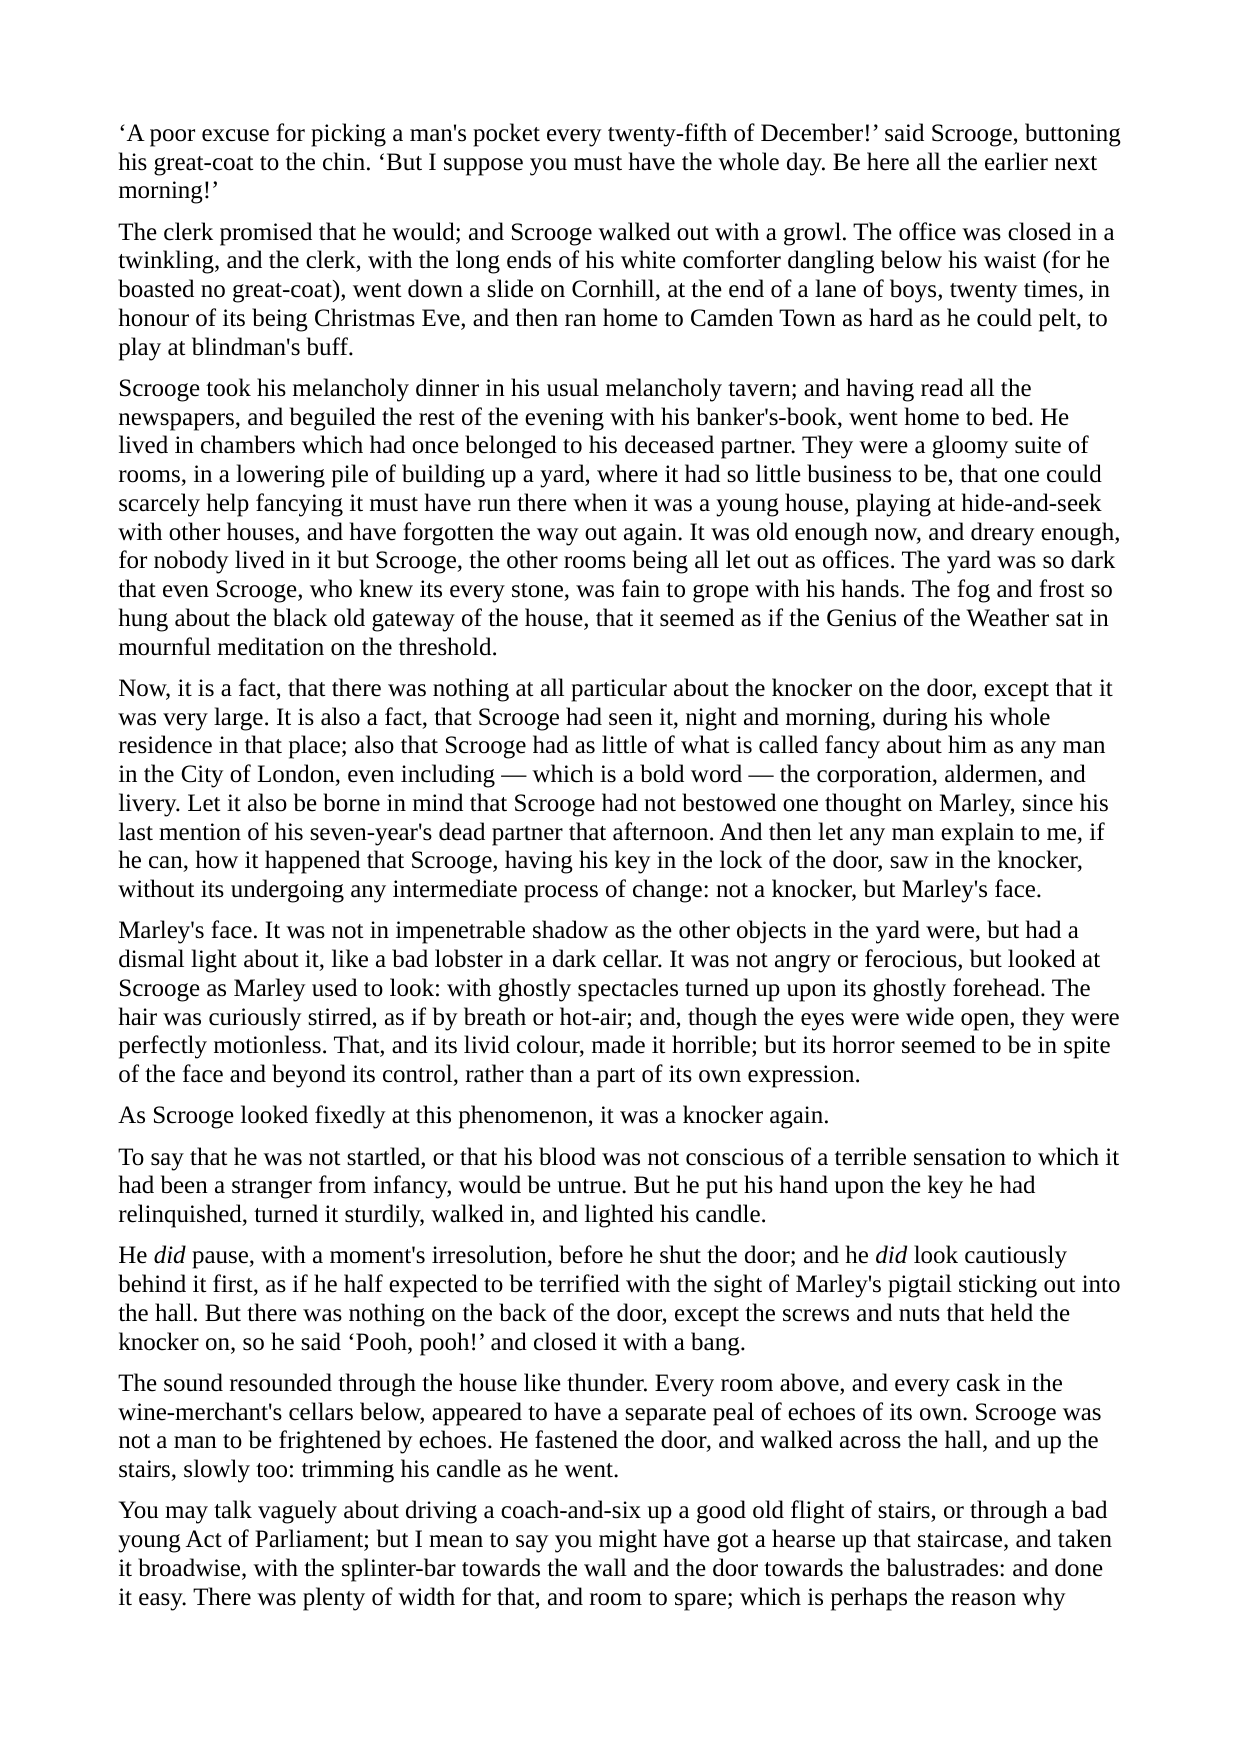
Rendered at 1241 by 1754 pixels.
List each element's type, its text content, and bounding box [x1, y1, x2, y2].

text Scrooge took his melancholy dinner in his usual melancholy tavern; and having read all the newspapers, and beguiled the rest of the evening with his banker's-book, went home to bed. He lived in chambers which had once belonged to his deceased partner. They were a gloomy suite of rooms, in a lowering pile of building up a yard, where it had so little business to be, that one could scarcely help fancying it must have run there when it was a young house, playing at hide-and-seek with other houses, and have forgotten the way out again. It was old enough now, and dreary enough, for nobody lived in it but Scrooge, the other rooms being all let out as offices. The yard was so dark that even Scrooge, who knew its every stone, was fain to grope with his hands. The fog and frost so hung about the black old gateway of the house, that it seemed as if the Genius of the Weather sat in mournful meditation on the threshold. [118, 274, 1122, 562]
text He did pause, with a moment's irresolution, before he shut the door; and he did look cautiously behind it first, as if he half expected to be terrified with the sight of Marley's pigtail sticking out into the hall. But there was nothing on the back of the door, except the screws and nuts that held the knocker on, so he said ‘Pooh, pooh!’ and closed it with a bang. [118, 1142, 1122, 1257]
text Now, it is a fact, that there was nothing at all particular about the knocker on the door, except that it was very large. It is also a fact, that Scrooge had seen it, night and morning, during his whole residence in that place; also that Scrooge had as little of what is called fancy about him as any man in the City of London, even including — which is a bold word — the corporation, aldermen, and livery. Let it also be borne in mind that Scrooge had not bestowed one thought on Marley, since his last mention of his seven-year's dead partner that afternoon. And then let any man explain to me, if he can, how it happened that Scrooge, having his key in the lock of the door, saw in the knocker, without its undergoing any intermediate process of change: not a knocker, but Marley's face. [118, 574, 1122, 804]
text To say that he was not startled, or that his blood was not conscious of a terrible sensation to which it had been a stranger from infancy, would be untrue. But he put his hand upon the key he had relinquished, turned it sturdily, walked in, and lighted his candle. [118, 1043, 1122, 1129]
text You may talk vaguely about driving a coach-and-six up a good old flight of stairs, or through a bad young Act of Parliament; but I mean to say you might have got a hearse up that staircase, and taken it broadwise, with the splinter-bar towards the wall and the door towards the balustrades: and done it easy. There was plenty of width for that, and room to spare; which is perhaps the reason why Scrooge thought he saw a locomotive hearse going on before him in the gloom. Half-a-dozen gas-lamps out of the street wouldn't have lighted the entry too well, so you may suppose that it was pretty dark with Scrooge's dip. [118, 1397, 1122, 1598]
text The sound resounded through the house like thunder. Every room above, and every cask in the wine-merchant's cellars below, appeared to have a separate peal of echoes of its own. Scrooge was not a man to be frightened by echoes. He fastened the door, and walked across the hall, and up the stairs, slowly too: trimming his candle as he went. [118, 1269, 1122, 1384]
text As Scrooge looked fixedly at this phenomenon, it was a knocker again. [118, 1002, 1122, 1031]
text Marley's face. It was not in impenetrable shadow as the other objects in the yard were, but had a dismal light about it, like a bad lobster in a dark cellar. It was not angry or ferocious, but looked at Scrooge as Marley used to look: with ghostly spectacles turned up upon its ghostly forehead. The hair was curiously stirred, as if by breath or hot-air; and, though the eyes were wide open, they were perfectly motionless. That, and its livid colour, made it horrible; but its horror seemed to be in spite of the face and beyond its control, rather than a part of its own expression. [118, 817, 1122, 989]
text The clerk promised that he would; and Scrooge walked out with a growl. The office was closed in a twinkling, and the clerk, with the long ends of his white comforter dangling below his waist (for he boasted no great-coat), went down a slide on Cornhill, at the end of a lane of boys, twenty times, in honour of its being Christmas Eve, and then ran home to Camden Town as hard as he could pelt, to play at blindman's buff. [118, 118, 1122, 262]
